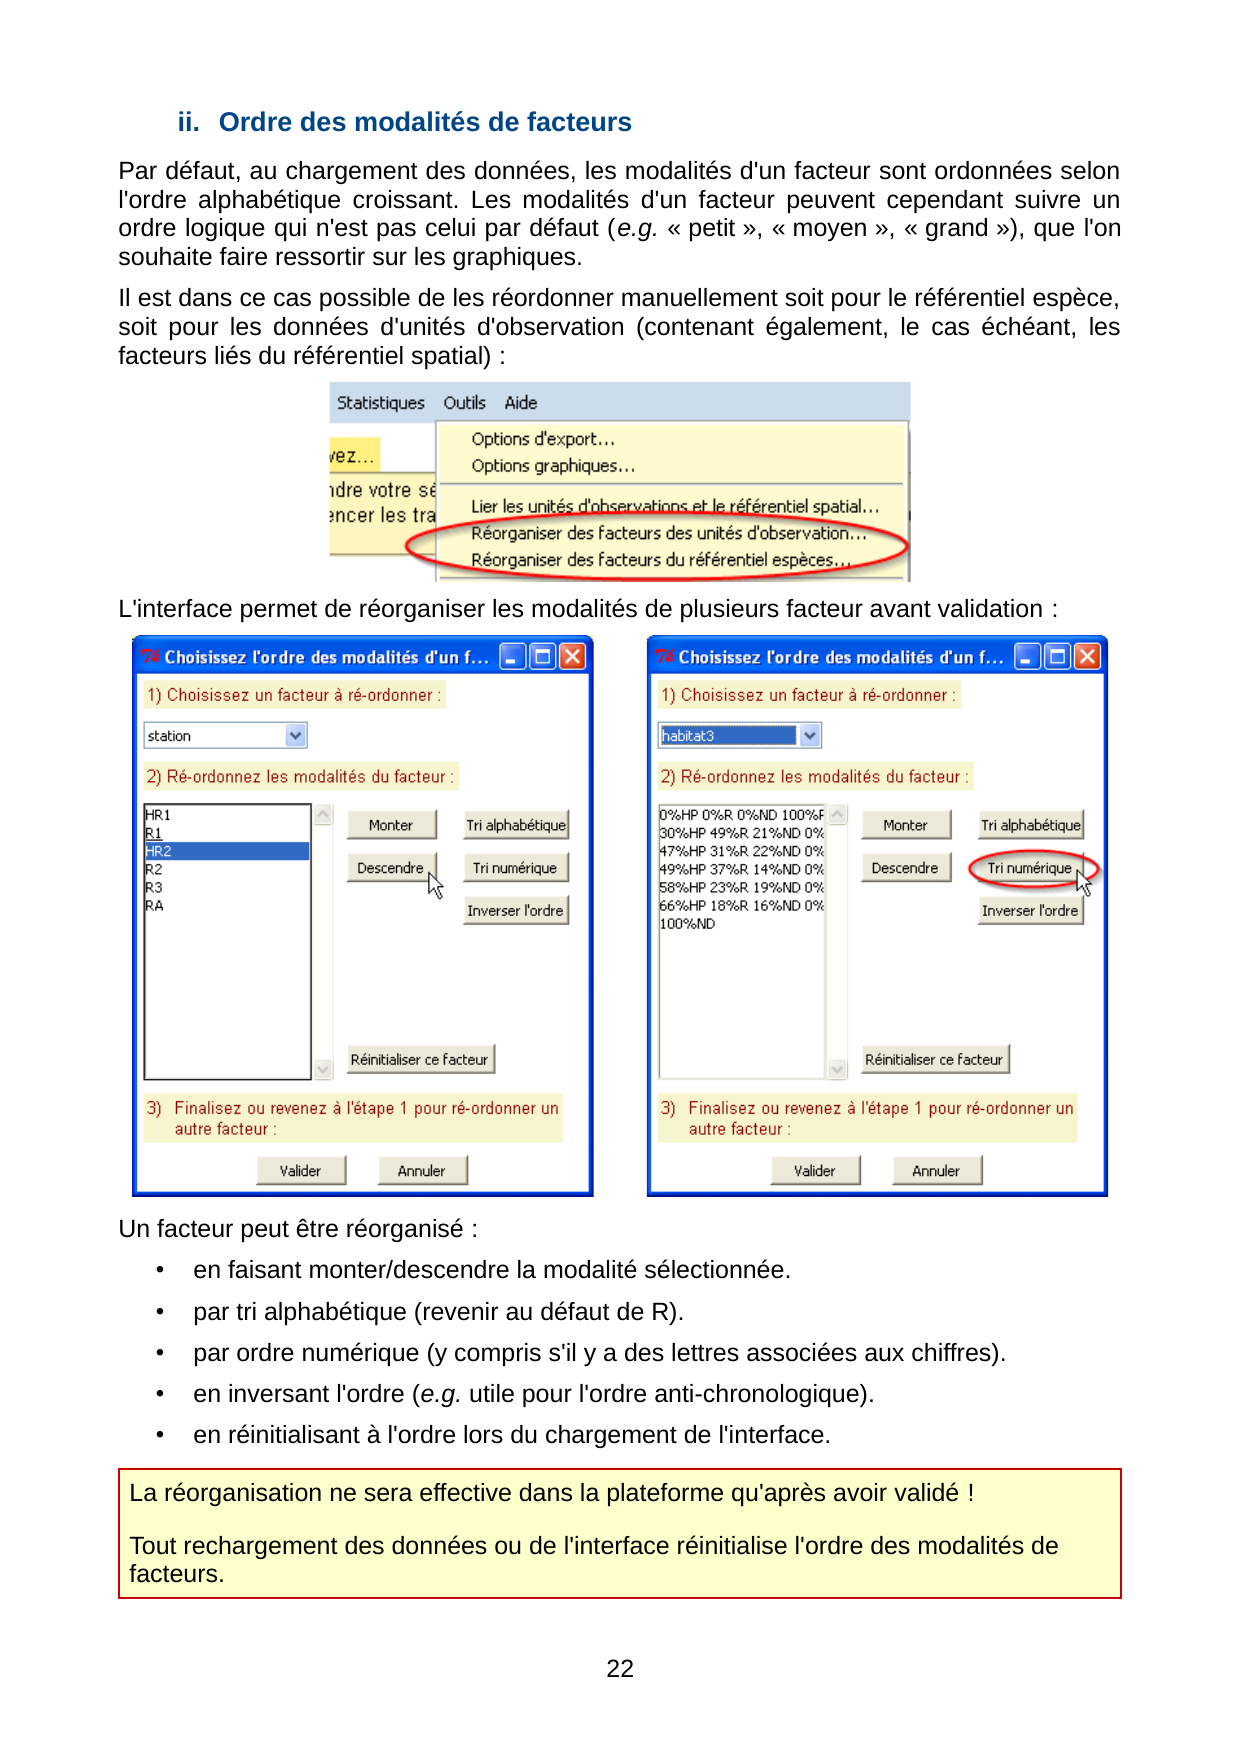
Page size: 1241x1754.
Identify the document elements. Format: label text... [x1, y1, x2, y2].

list par tri alphabétique (revenir au défaut de R). [156, 1297, 1122, 1326]
picture [132, 635, 594, 1197]
list par ordre numérique (y compris s'il y a des lettres associées aux chiffres). [156, 1338, 1122, 1367]
text Tout rechargement des données ou de l'interface réinitialise l'ordre des modalités de facteurs. [120, 1520, 1120, 1597]
list en réinitialisant à l'ordre lors du chargement de l'interface. [156, 1420, 1122, 1449]
text L'interface permet de réorganiser les modalités de plusieurs facteur avant validation : [118, 594, 1122, 623]
picture [646, 635, 1109, 1197]
text La réorganisation ne sera effective dans la plateforme qu'après avoir validé ! [120, 1470, 1120, 1507]
text Il est dans ce cas possible de les réordonner manuellement soit pour le référentiel espèce, soit pour les données d'unités d'observation (contenant également, le cas échéant, les facteurs liés du référentiel spatial) : [118, 283, 1122, 369]
text Par défaut, au chargement des données, les modalités d'un facteur sont ordonnées selon l'ordre alphabétique croissant. Les modalités d'un facteur peuvent cependant suivre un ordre logique qui n'est pas celui par défaut (e.g. « petit », « moyen », « grand »), que l'on souhaite faire ressortir sur les graphiques. [118, 156, 1122, 271]
list en faisant monter/descendre la modalité sélectionnée. [156, 1255, 1122, 1284]
list en inversant l'ordre (e.g. utile pour l'ordre anti-chronologique). [156, 1379, 1122, 1408]
subtitle Ordre des modalités de facteurs [177, 106, 1122, 137]
picture [329, 382, 911, 582]
text Un facteur peut être réorganisé : [118, 1214, 1122, 1243]
